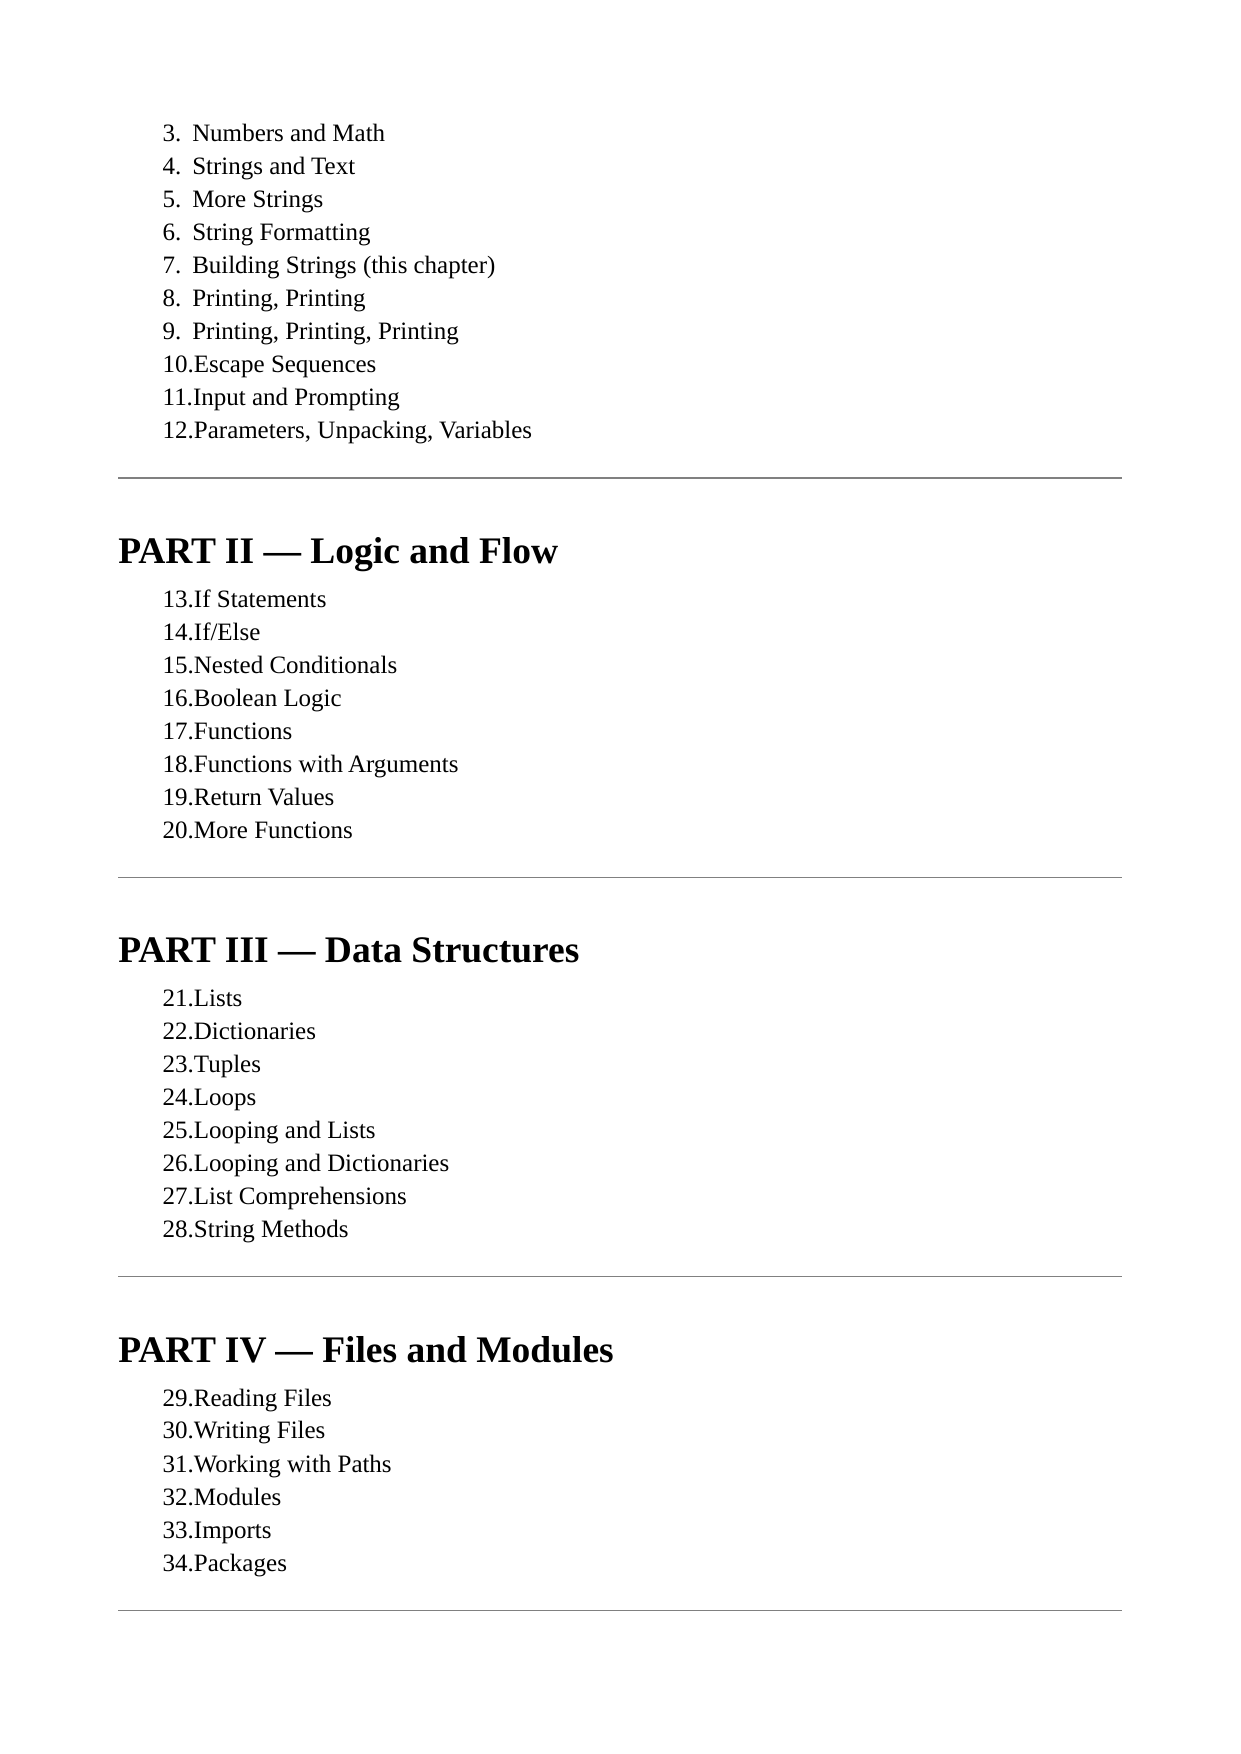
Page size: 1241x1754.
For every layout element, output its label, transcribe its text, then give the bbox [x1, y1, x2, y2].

list If/Else [162, 617, 1122, 645]
list Tuples [162, 1049, 1122, 1078]
list Modules [162, 1482, 1122, 1510]
subtitle PART IV — Files and Modules [118, 1327, 1122, 1370]
list Working with Paths [162, 1449, 1122, 1477]
list Dictionaries [162, 1016, 1122, 1045]
list Looping and Dictionaries [162, 1148, 1122, 1177]
list Imports [162, 1515, 1122, 1543]
list More Functions [162, 815, 1122, 843]
list Packages [162, 1548, 1122, 1576]
list Parameters, Unpacking, Variables [162, 415, 1122, 444]
list String Methods [162, 1214, 1122, 1243]
list String Formatting [162, 217, 1122, 246]
list List Comprehensions [162, 1181, 1122, 1210]
subtitle PART II — Logic and Flow [118, 528, 1122, 571]
list Nested Conditionals [162, 650, 1122, 678]
list Escape Sequences [162, 349, 1122, 378]
list Strings and Text [162, 151, 1122, 180]
list Numbers and Math [162, 118, 1122, 147]
list If Statements [162, 584, 1122, 612]
list Functions with Arguments [162, 749, 1122, 777]
list Printing, Printing, Printing [162, 316, 1122, 345]
list Return Values [162, 782, 1122, 811]
list Loops [162, 1082, 1122, 1111]
list Writing Files [162, 1416, 1122, 1444]
list Printing, Printing [162, 283, 1122, 312]
list Lists [162, 983, 1122, 1012]
list Input and Prompting [162, 382, 1122, 411]
list Reading Files [162, 1383, 1122, 1411]
list Boolean Logic [162, 683, 1122, 711]
subtitle PART III — Data Structures [118, 927, 1122, 971]
list More Strings [162, 184, 1122, 213]
list Building Strings (this chapter) [162, 250, 1122, 279]
list Functions [162, 716, 1122, 744]
list Looping and Lists [162, 1115, 1122, 1144]
